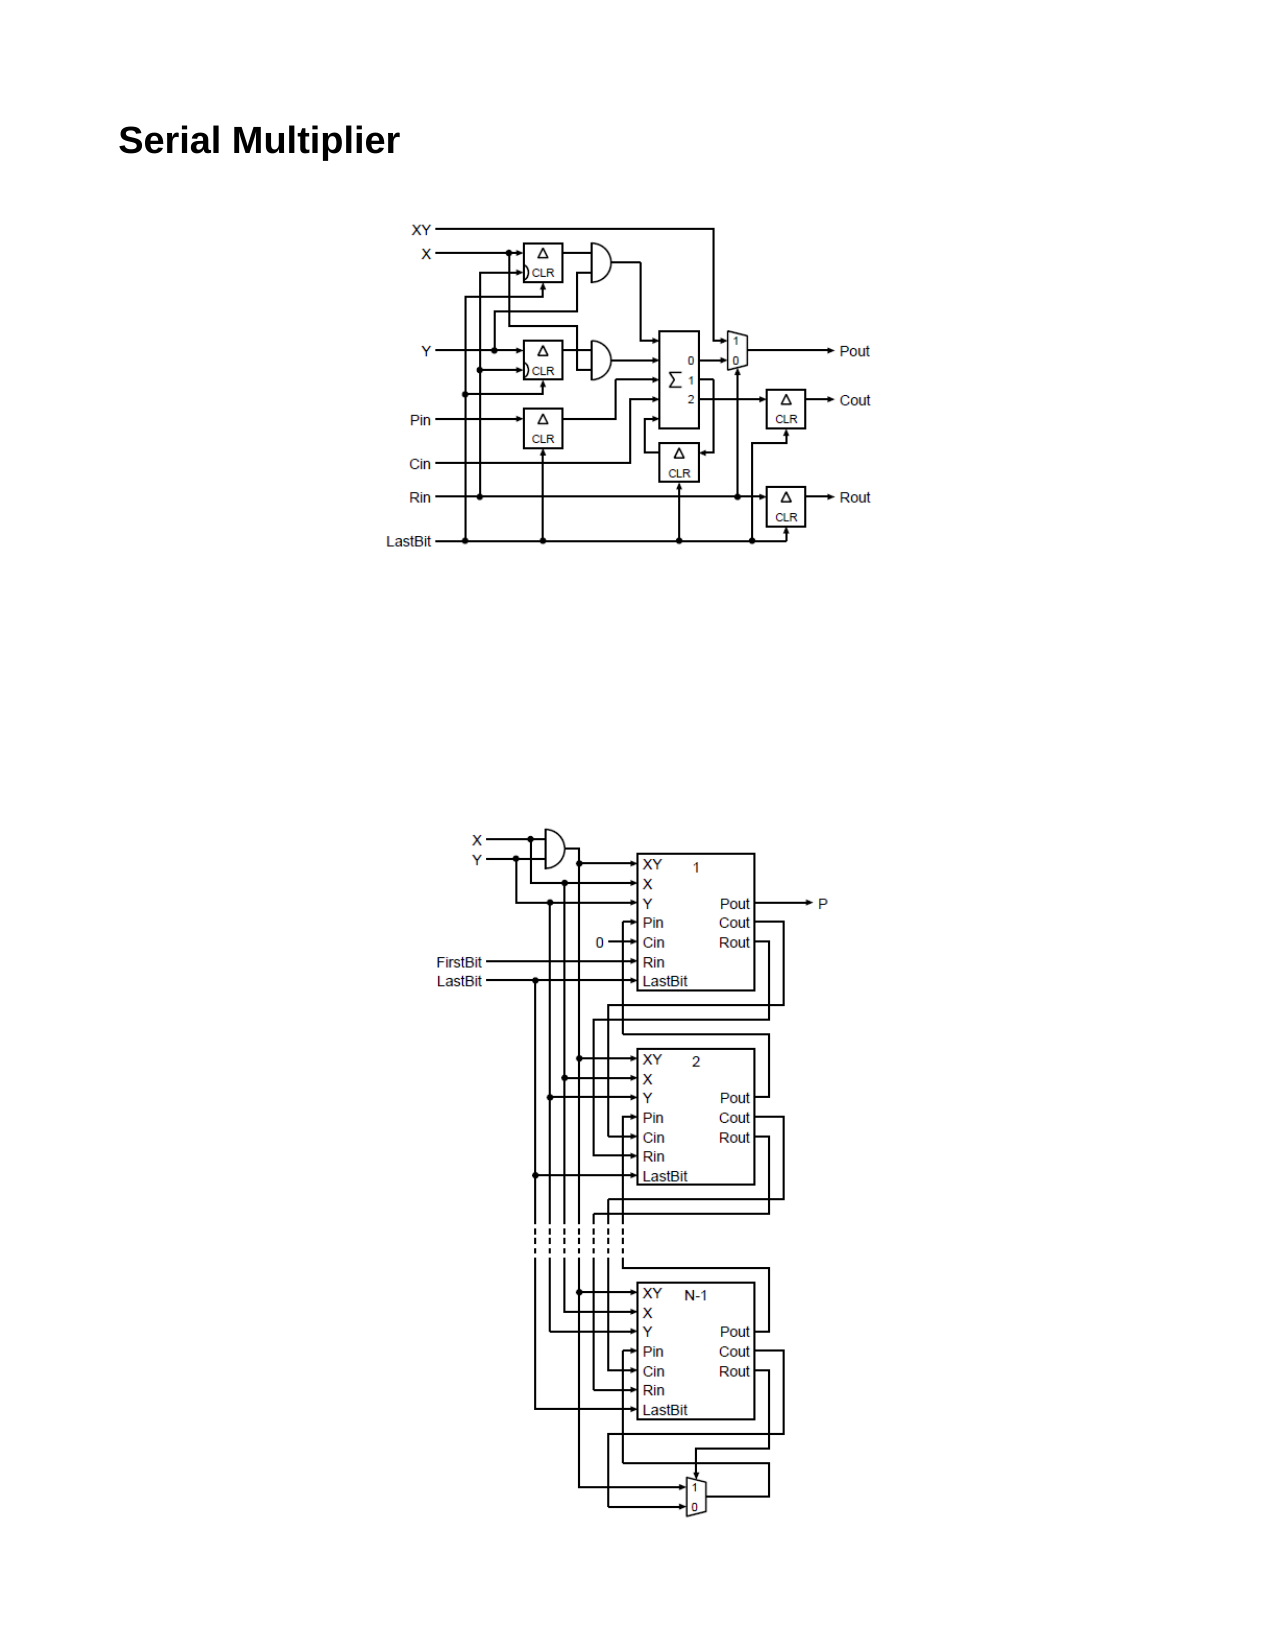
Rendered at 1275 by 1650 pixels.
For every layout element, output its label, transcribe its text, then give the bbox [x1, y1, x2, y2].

picture [377, 208, 898, 558]
picture [389, 812, 886, 1530]
subtitle Serial Multiplier [118, 118, 1157, 162]
